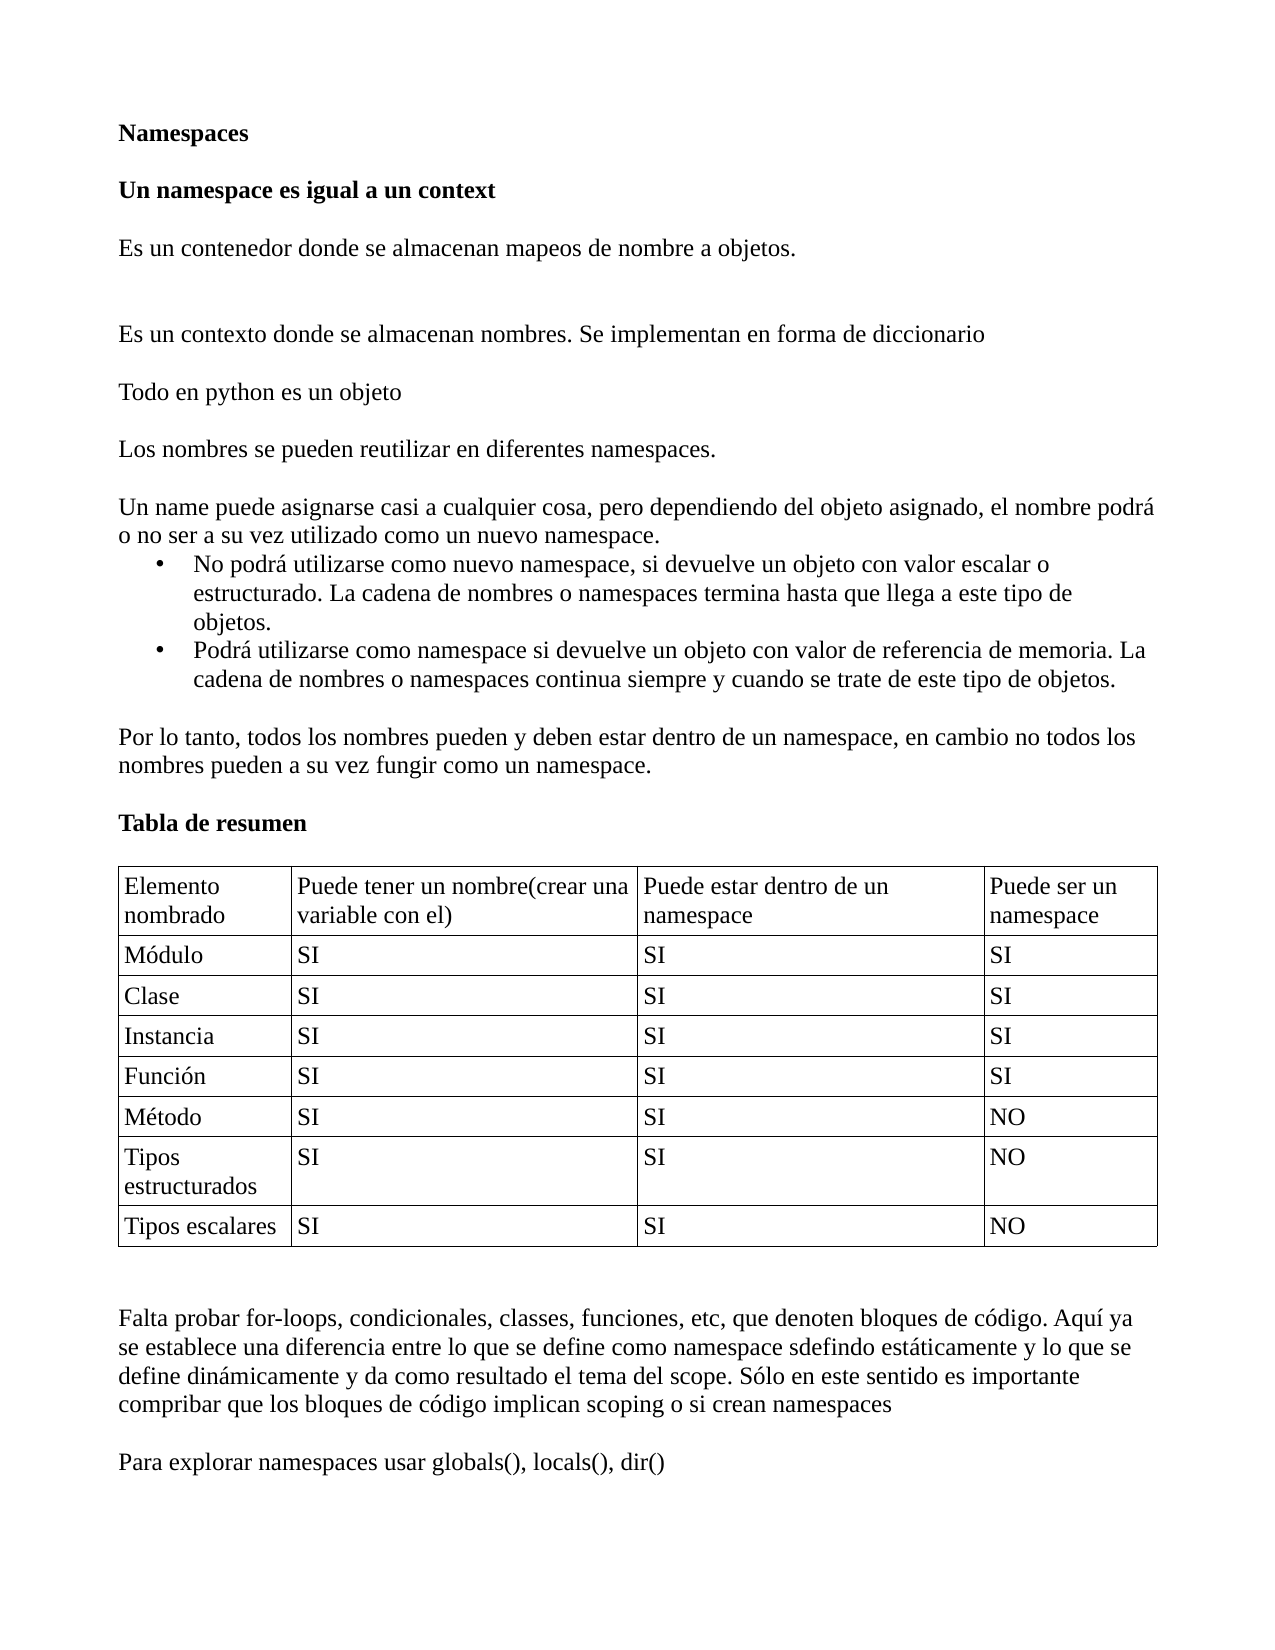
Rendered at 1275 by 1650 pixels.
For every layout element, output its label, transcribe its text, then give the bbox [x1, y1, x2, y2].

table_cell SI [638, 1016, 984, 1056]
text Un namespace es igual a un context [118, 176, 1157, 204]
text Falta probar for-loops, condicionales, classes, funciones, etc, que denoten bloques de código. Aquí ya se establece una diferencia entre lo que se define como namespace sdefindo estáticamente y lo que se define dinámicamente y da como resultado el tema del scope. Sólo en este sentido es importante compribar que los bloques de código implican scoping o si crean namespaces [118, 1303, 1157, 1418]
text Los nombres se pueden reutilizar en diferentes namespaces. [118, 434, 1157, 463]
table_cell SI [985, 1057, 1157, 1096]
table_cell SI [985, 976, 1157, 1015]
table_cell SI [292, 976, 637, 1015]
table_header Puede ser un namespace [985, 867, 1157, 935]
text Es un contexto donde se almacenan nombres. Se implementan en forma de diccionario [118, 319, 1157, 348]
table_cell SI [292, 1016, 637, 1056]
table_cell SI [292, 1097, 637, 1136]
table_cell Función [119, 1057, 291, 1096]
table_cell SI [292, 1137, 637, 1205]
table_cell Tipos estructurados [119, 1137, 291, 1205]
table_cell SI [292, 936, 637, 975]
table_cell SI [638, 936, 984, 975]
table_cell Tipos escalares [119, 1206, 291, 1246]
table_header Puede estar dentro de un namespace [638, 867, 984, 935]
table_cell NO [985, 1206, 1157, 1246]
table_cell SI [985, 1016, 1157, 1056]
text Un name puede asignarse casi a cualquier cosa, pero dependiendo del objeto asignado, el nombre podrá o no ser a su vez utilizado como un nuevo namespace. [118, 492, 1157, 549]
table_cell SI [638, 1097, 984, 1136]
table_cell SI [638, 1137, 984, 1205]
table_cell SI [985, 936, 1157, 975]
table_cell Clase [119, 976, 291, 1015]
text Es un contenedor donde se almacenan mapeos de nombre a objetos. [118, 233, 1157, 262]
table_header Puede tener un nombre(crear una variable con el) [292, 867, 637, 935]
table_cell SI [638, 1057, 984, 1096]
text Por lo tanto, todos los nombres pueden y deben estar dentro de un namespace, en cambio no todos los nombres pueden a su vez fungir como un namespace. [118, 722, 1157, 779]
table_cell SI [638, 976, 984, 1015]
text Todo en python es un objeto [118, 377, 1157, 406]
table_cell Método [119, 1097, 291, 1136]
text Namespaces [118, 118, 1157, 147]
table_cell SI [292, 1206, 637, 1246]
table_cell NO [985, 1137, 1157, 1205]
text Para explorar namespaces usar globals(), locals(), dir() [118, 1447, 1157, 1476]
list No podrá utilizarse como nuevo namespace, si devuelve un objeto con valor escalar o estructurado. La cadena de nombres o namespaces termina hasta que llega a este tipo de objetos. [156, 549, 1157, 636]
list Podrá utilizarse como namespace si devuelve un objeto con valor de referencia de memoria. La cadena de nombres o namespaces continua siempre y cuando se trate de este tipo de objetos. [156, 636, 1157, 693]
table_cell Módulo [119, 936, 291, 975]
table_header Elemento nombrado [119, 867, 291, 935]
table_cell Instancia [119, 1016, 291, 1056]
table_cell NO [985, 1097, 1157, 1136]
table_cell SI [292, 1057, 637, 1096]
text Tabla de resumen [118, 808, 1157, 837]
table_cell SI [638, 1206, 984, 1246]
